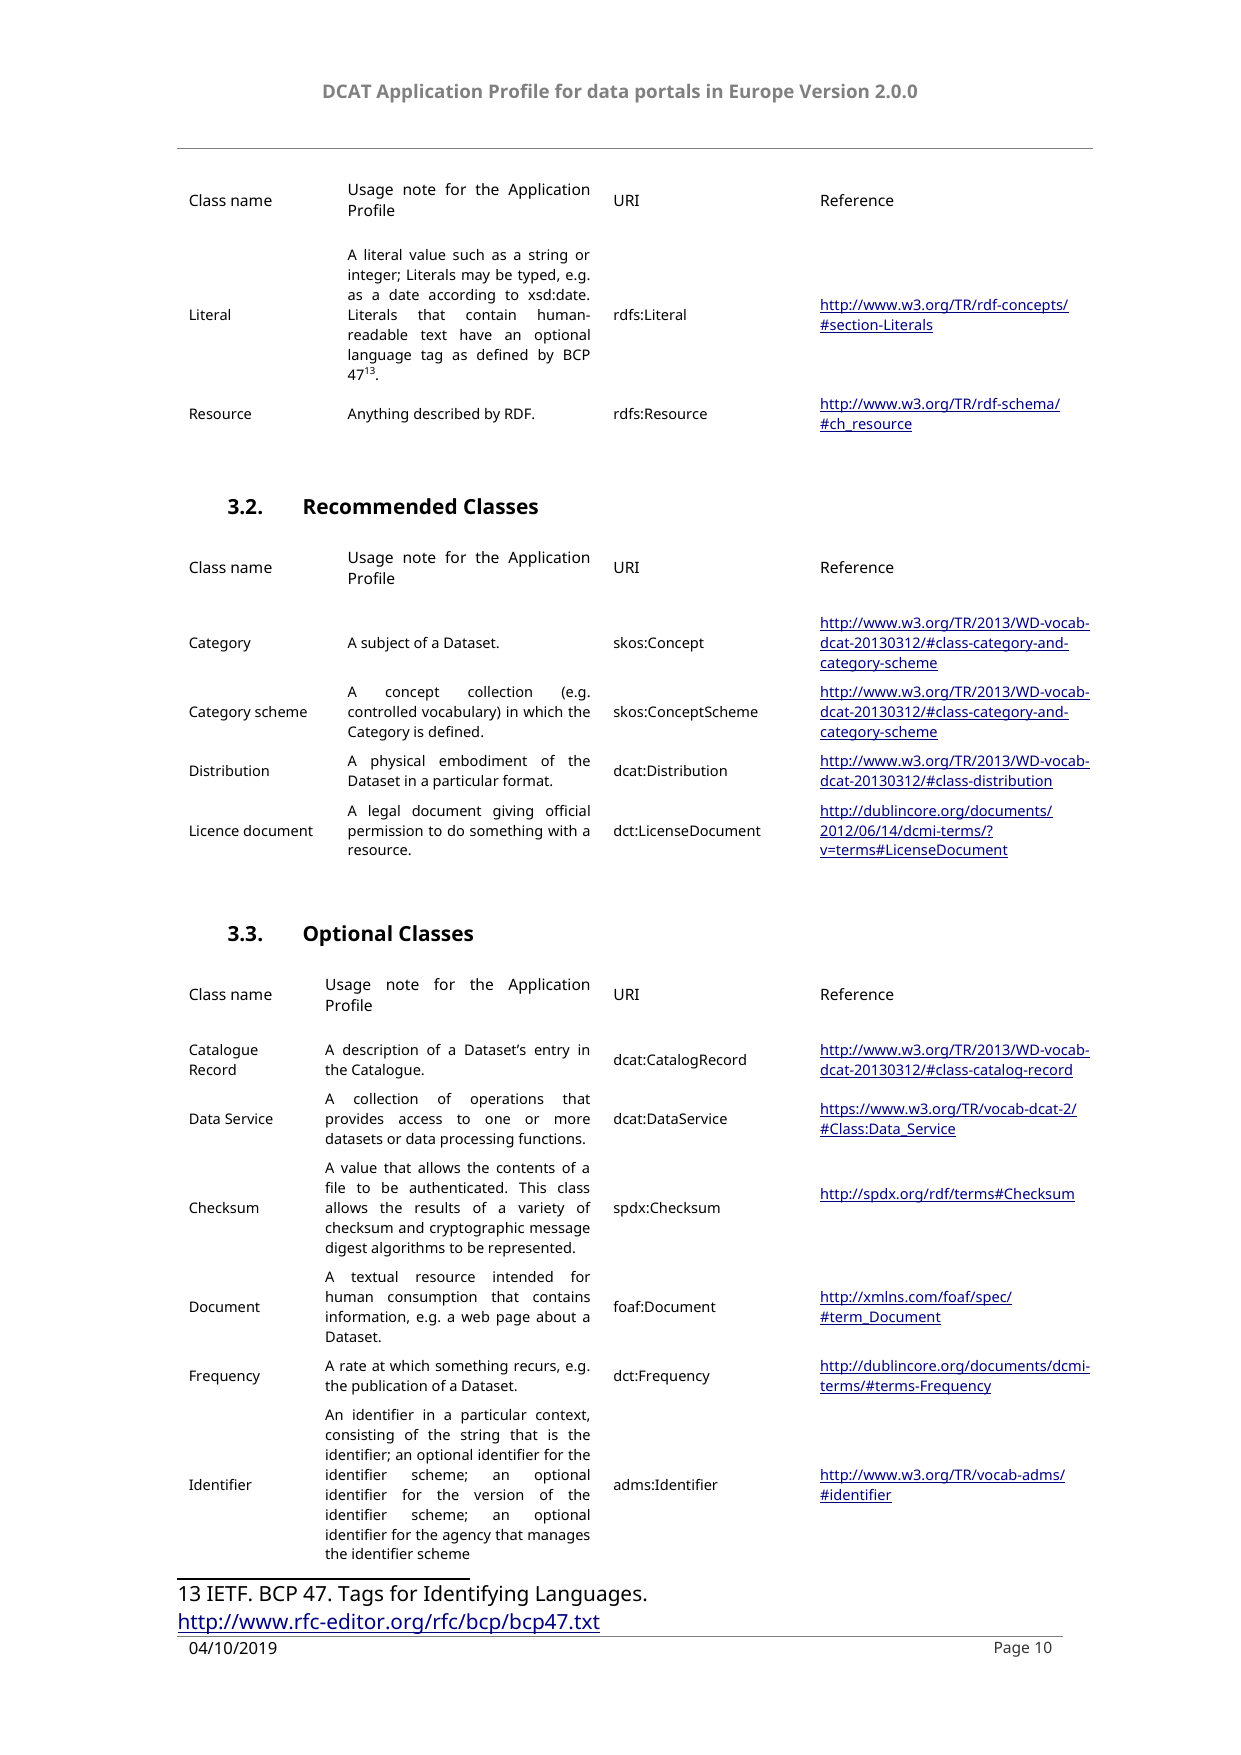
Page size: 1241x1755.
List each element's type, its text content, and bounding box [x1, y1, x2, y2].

table_cell http://dublincore.org/documents/2012/06/14/dcmi-terms/?v=terms#LicenseDocument [809, 796, 1103, 864]
table_cell A legal document giving official permission to do something with a resource. [337, 796, 601, 864]
table_cell http://www.w3.org/TR/rdf-schema/#ch_resource [809, 390, 1103, 438]
table_cell Literal [178, 241, 336, 388]
table_cell rdfs:Resource [602, 390, 808, 438]
table_cell A concept collection (e.g. controlled vocabulary) in which the Category is defined. [337, 678, 601, 746]
table_cell Resource [178, 390, 336, 438]
table_header URI [602, 179, 808, 240]
table_cell A rate at which something recurs, e.g. the publication of a Dataset. [314, 1352, 601, 1400]
table_cell foaf:Document [602, 1263, 808, 1351]
table_header Reference [809, 179, 1103, 240]
table_cell A textual resource intended for human consumption that contains information, e.g. a web page about a Dataset. [314, 1263, 601, 1351]
table_cell Distribution [178, 747, 336, 795]
table_header Class name [178, 179, 336, 240]
table_cell Frequency [178, 1352, 313, 1400]
table_cell http://www.w3.org/TR/2013/WD-vocab-dcat-20130312/#class-category-and-category-scheme [809, 609, 1103, 677]
table_cell A collection of operations that provides access to one or more datasets or data processing functions. [314, 1085, 601, 1153]
table_cell An identifier in a particular context, consisting of the string that is the identifier; an optional identifier for the identifier scheme; an optional identifier for the version of the identifier scheme; an optional identifier for the agency that manages the identifier scheme [314, 1401, 601, 1568]
table_header URI [602, 547, 808, 608]
table_cell Anything described by RDF. [337, 390, 601, 438]
table_cell A value that allows the contents of a file to be authenticated. This class allows the results of a variety of checksum and cryptographic message digest algorithms to be represented. [314, 1154, 601, 1262]
table_header Class name [178, 547, 336, 608]
table_header Reference [809, 547, 1103, 608]
table_header Class name [178, 973, 313, 1034]
table_cell http://www.w3.org/TR/2013/WD-vocab-dcat-20130312/#class-distribution [809, 747, 1103, 795]
table_cell https://www.w3.org/TR/vocab-dcat-2/#Class:Data_Service [809, 1085, 1103, 1153]
table_cell dct:Frequency [602, 1352, 808, 1400]
subtitle Optional Classes [227, 919, 1063, 947]
table_cell Licence document [178, 796, 336, 864]
table_cell Checksum [178, 1154, 313, 1262]
table_header Usage note for the Application Profile [337, 547, 601, 608]
table_cell rdfs:Literal [602, 241, 808, 388]
table_cell dcat:CatalogRecord [602, 1036, 808, 1084]
table_cell http://xmlns.com/foaf/spec/#term_Document [809, 1263, 1103, 1351]
table_header URI [602, 973, 808, 1034]
table_cell A physical embodiment of the Dataset in a particular format. [337, 747, 601, 795]
table_header Usage note for the Application Profile [337, 179, 601, 240]
table_cell http://dublincore.org/documents/dcmi-terms/#terms-Frequency [809, 1352, 1103, 1400]
table_cell Category scheme [178, 678, 336, 746]
table_cell Identifier [178, 1401, 313, 1568]
table_cell http://www.w3.org/TR/vocab-adms/#identifier [809, 1401, 1103, 1568]
table_cell skos:Concept [602, 609, 808, 677]
table_cell Catalogue Record [178, 1036, 313, 1084]
table_cell http://www.w3.org/TR/2013/WD-vocab-dcat-20130312/#class-category-and-category-scheme [809, 678, 1103, 746]
table_cell Document [178, 1263, 313, 1351]
table_cell adms:Identifier [602, 1401, 808, 1568]
table_header Reference [809, 973, 1103, 1034]
table_cell http://www.w3.org/TR/rdf-concepts/#section-Literals [809, 241, 1103, 388]
table_cell http://www.w3.org/TR/2013/WD-vocab-dcat-20130312/#class-catalog-record [809, 1036, 1103, 1084]
table_cell Data Service [178, 1085, 313, 1153]
table_cell dct:LicenseDocument [602, 796, 808, 864]
table_cell Category [178, 609, 336, 677]
table_cell dcat:DataService [602, 1085, 808, 1153]
table_cell http://spdx.org/rdf/terms#Checksum [809, 1154, 1103, 1262]
table_cell skos:ConceptScheme [602, 678, 808, 746]
table_cell spdx:Checksum [602, 1154, 808, 1262]
table_header Usage note for the Application Profile [314, 973, 601, 1034]
table_cell dcat:Distribution [602, 747, 808, 795]
subtitle Recommended Classes [227, 492, 1063, 521]
table_cell A subject of a Dataset. [337, 609, 601, 677]
table_cell A literal value such as a string or integer; Literals may be typed, e.g. as a date according to xsd:date. Literals that contain human-readable text have an optional language tag as defined by BCP 47. [337, 241, 601, 388]
table_cell A description of a Dataset’s entry in the Catalogue. [314, 1036, 601, 1084]
